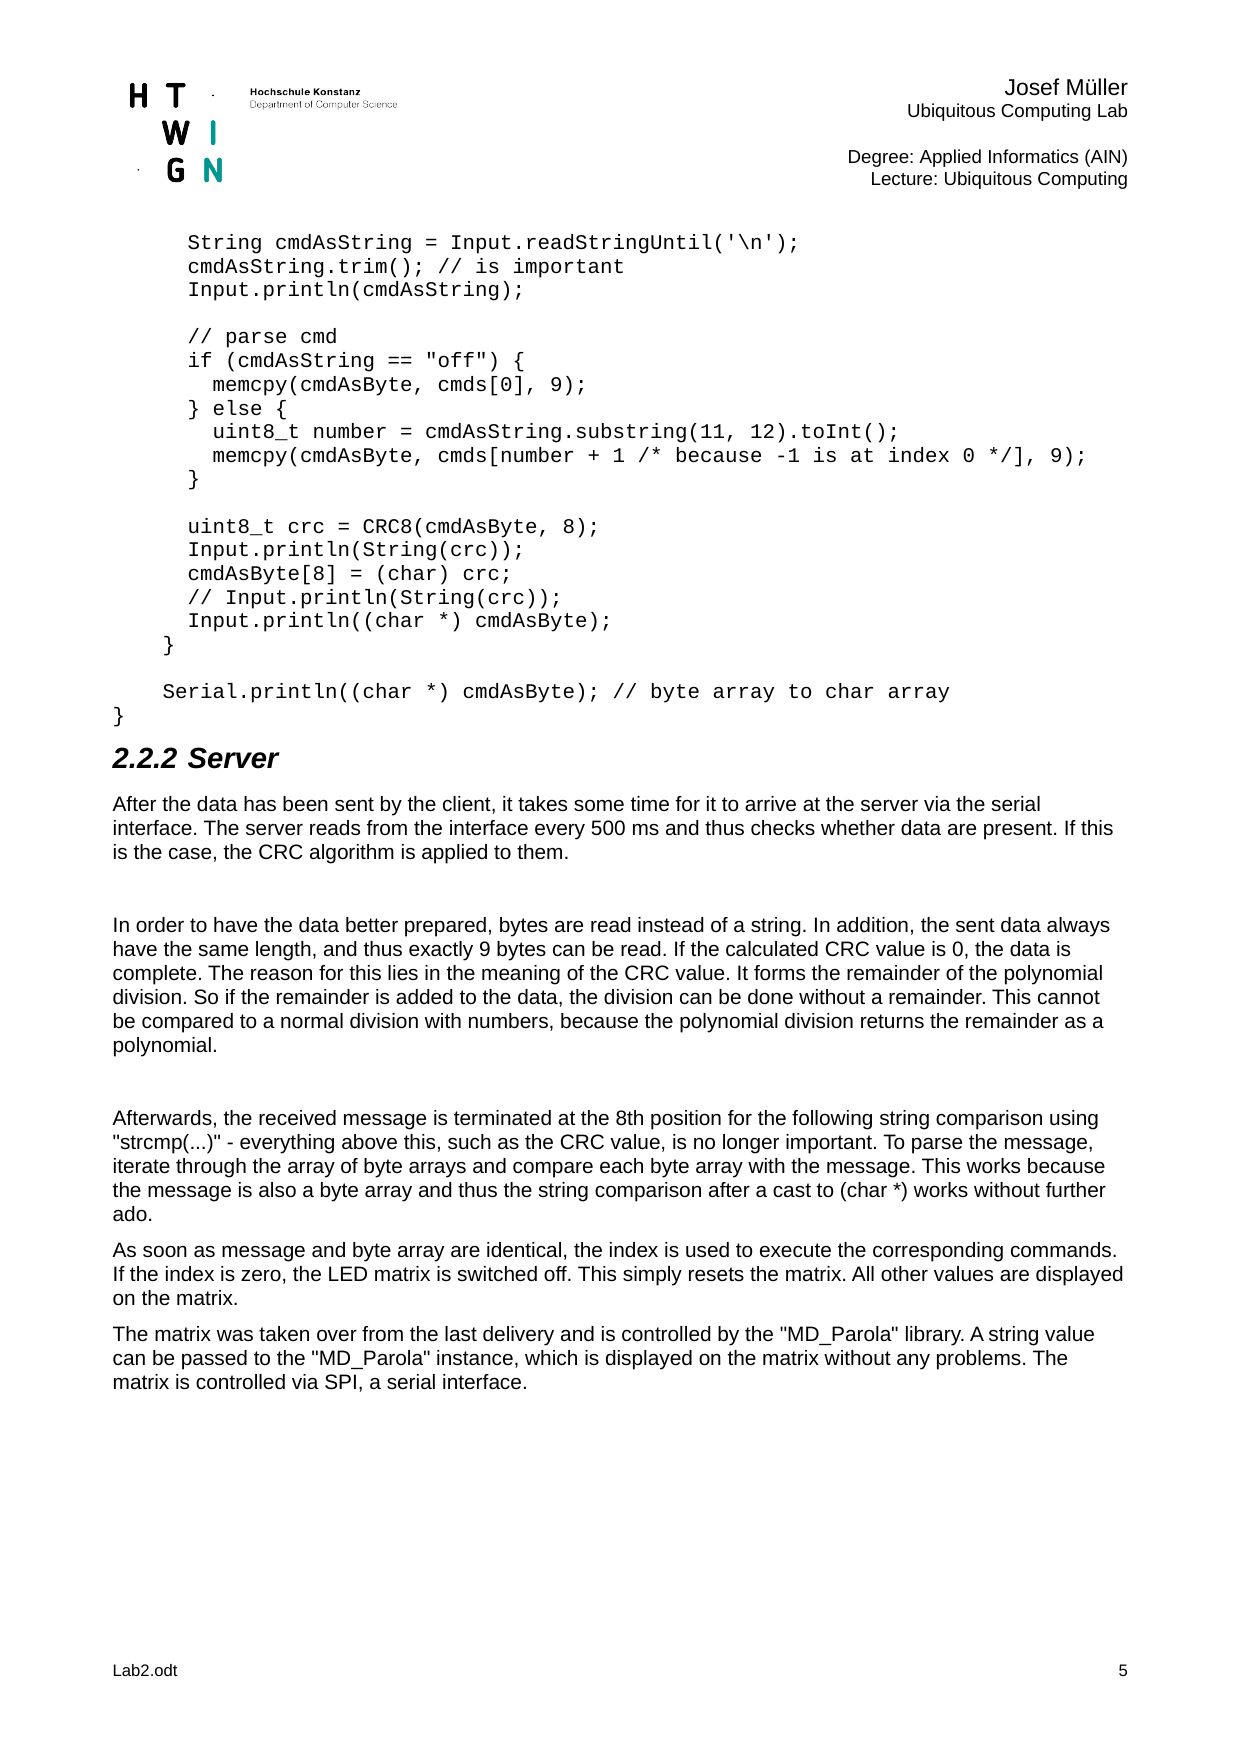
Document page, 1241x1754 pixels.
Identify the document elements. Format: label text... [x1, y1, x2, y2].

text cmdAsString.trim(); // is important [112, 256, 1128, 279]
text After the data has been sent by the client, it takes some time for it to arrive at the server via the serial interface. The server reads from the interface every 500 ms and thus checks whether data are present. If this is the case, the CRC algorithm is applied to them. [112, 792, 1128, 864]
subtitle Server [83, 741, 1148, 774]
picture [101, 58, 474, 207]
text Input.println(String(crc)); [112, 539, 1128, 563]
text // Input.println(String(crc)); [112, 587, 1128, 610]
text memcpy(cmdAsByte, cmds[0], 9); [112, 374, 1128, 397]
text uint8_t crc = CRC8(cmdAsByte, 8); [112, 516, 1128, 539]
text Afterwards, the received message is terminated at the 8th position for the following string comparison using "strcmp(...)" - everything above this, such as the CRC value, is no longer important. To parse the message, iterate through the array of byte arrays and compare each byte array with the message. This works because the message is also a byte array and thus the string comparison after a cast to (char *) works without further ado. [112, 1106, 1128, 1225]
text } [112, 468, 1128, 492]
text Serial.println((char *) cmdAsByte); // byte array to char array [112, 681, 1128, 705]
text Input.println((char *) cmdAsByte); [112, 610, 1128, 634]
text The matrix was taken over from the last delivery and is controlled by the "MD_Parola" library. A string value can be passed to the "MD_Parola" instance, which is displayed on the matrix without any problems. The matrix is controlled via SPI, a serial interface. [112, 1322, 1128, 1394]
text } [112, 705, 1128, 728]
text As soon as message and byte array are identical, the index is used to execute the corresponding commands. If the index is zero, the LED matrix is switched off. This simply resets the matrix. All other values are displayed on the matrix. [112, 1238, 1128, 1310]
text // parse cmd [112, 327, 1128, 350]
text In order to have the data better prepared, bytes are read instead of a string. In addition, the sent data always have the same length, and thus exactly 9 bytes can be read. If the calculated CRC value is 0, the data is complete. The reason for this lies in the meaning of the CRC value. It forms the remainder of the polynomial division. So if the remainder is added to the data, the division can be done without a remainder. This cannot be compared to a normal division with numbers, because the polynomial division returns the remainder as a polynomial. [112, 913, 1128, 1057]
text } [112, 634, 1128, 658]
text uint8_t number = cmdAsString.substring(11, 12).toInt(); [112, 421, 1128, 445]
text String cmdAsString = Input.readStringUntil('\n'); [112, 232, 1128, 256]
text Input.println(cmdAsString); [112, 279, 1128, 303]
text memcpy(cmdAsByte, cmds[number + 1 /* because -1 is at index 0 */], 9); [112, 445, 1128, 468]
text } else { [112, 397, 1128, 421]
text if (cmdAsString == "off") { [112, 350, 1128, 374]
text cmdAsByte[8] = (char) crc; [112, 563, 1128, 587]
